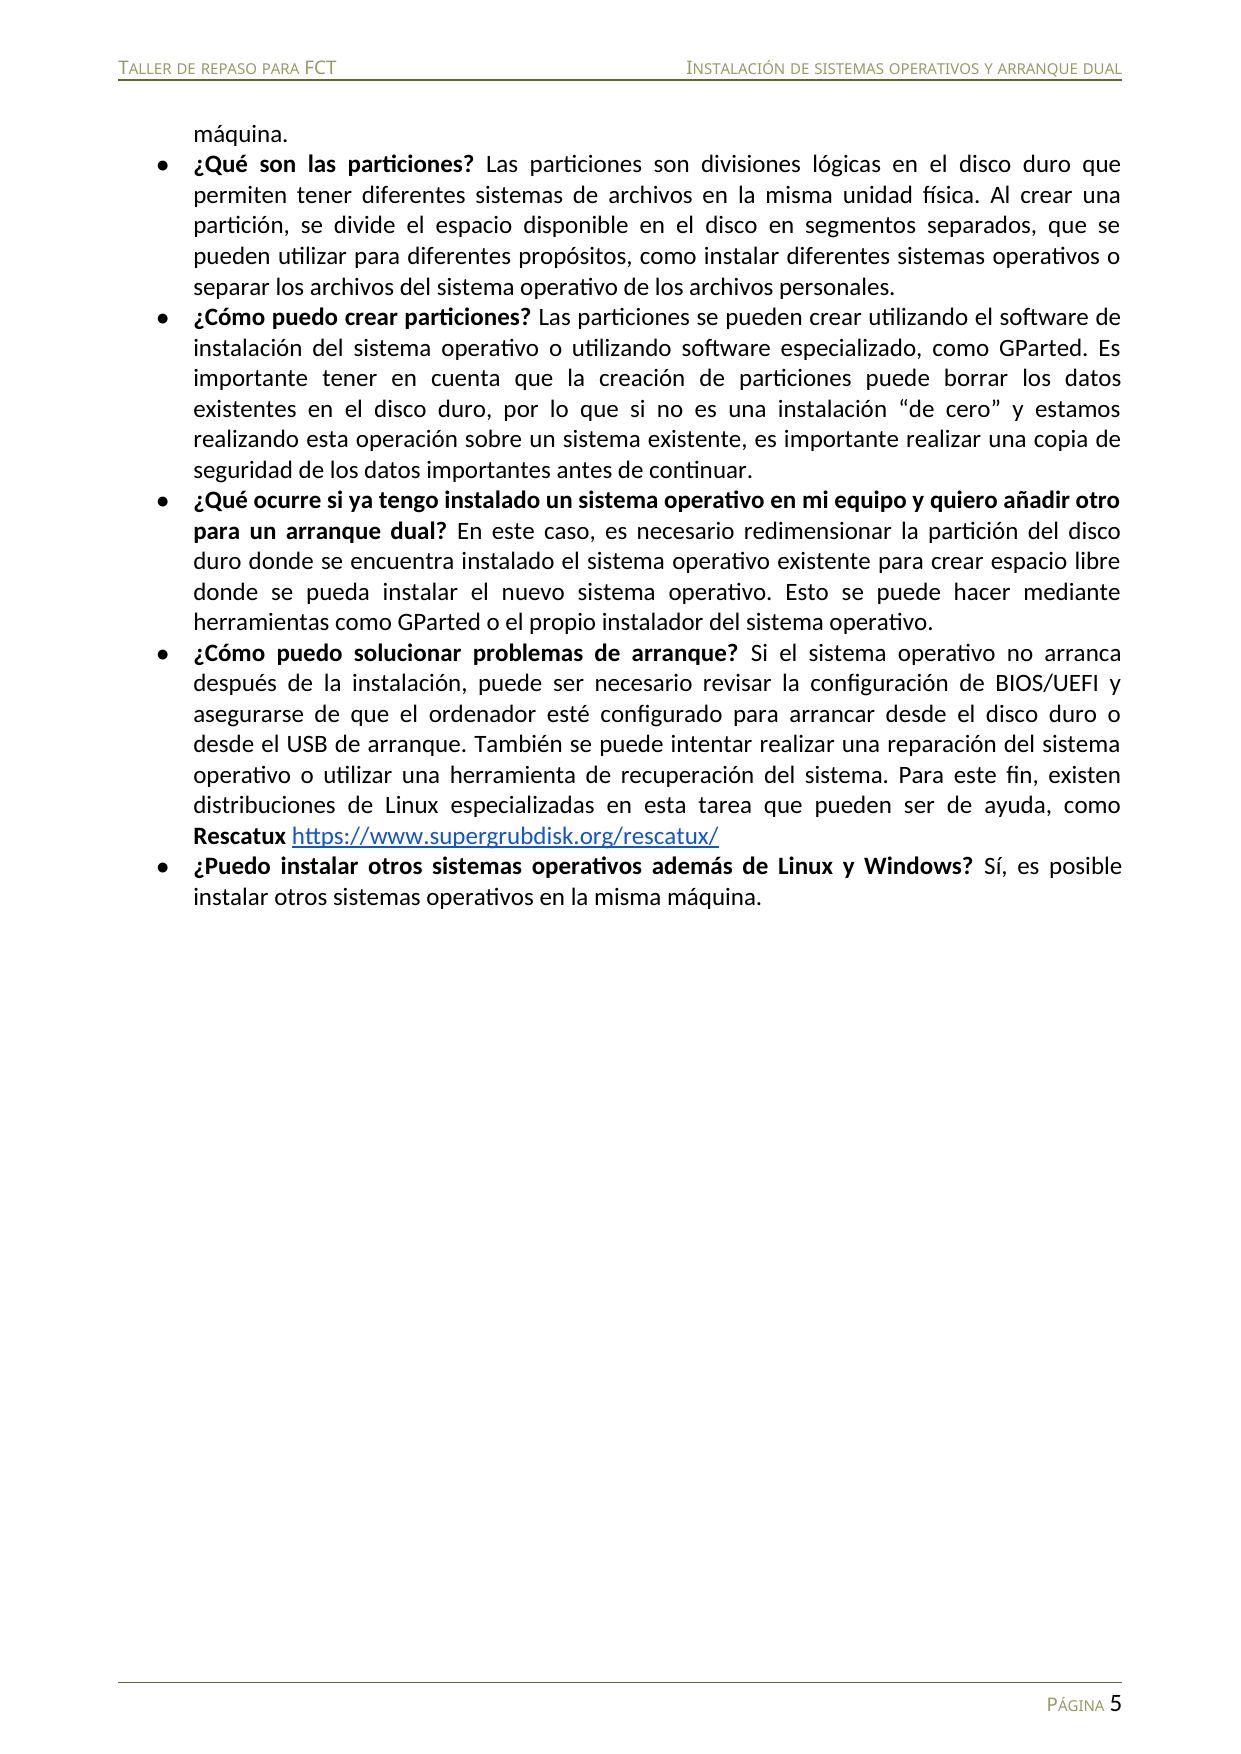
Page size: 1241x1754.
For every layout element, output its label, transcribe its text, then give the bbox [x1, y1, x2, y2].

list ¿Cómo puedo crear particiones? Las particiones se pueden crear utilizando el software de instalación del sistema operativo o utilizando software especializado, como GParted. Es importante tener en cuenta que la creación de particiones puede borrar los datos existentes en el disco duro, por lo que si no es una instalación “de cero” y estamos realizando esta operación sobre un sistema existente, es importante realizar una copia de seguridad de los datos importantes antes de continuar. [156, 301, 1122, 484]
list ¿Puedo instalar otros sistemas operativos además de Linux y Windows? Sí, es posible instalar otros sistemas operativos en la misma máquina. [156, 851, 1122, 912]
list ¿Qué son las particiones? Las particiones son divisiones lógicas en el disco duro que permiten tener diferentes sistemas de archivos en la misma unidad física. Al crear una partición, se divide el espacio disponible en el disco en segmentos separados, que se pueden utilizar para diferentes propósitos, como instalar diferentes sistemas operativos o separar los archivos del sistema operativo de los archivos personales. [156, 148, 1122, 301]
list ¿Cómo puedo solucionar problemas de arranque? Si el sistema operativo no arranca después de la instalación, puede ser necesario revisar la configuración de BIOS/UEFI y asegurarse de que el ordenador esté configurado para arrancar desde el disco duro o desde el USB de arranque. También se puede intentar realizar una reparación del sistema operativo o utilizar una herramienta de recuperación del sistema. Para este fin, existen distribuciones de Linux especializadas en esta tarea que pueden ser de ayuda, como Rescatux https://www.supergrubdisk.org/rescatux/ [156, 637, 1122, 851]
list máquina. [156, 118, 1122, 148]
list ¿Qué ocurre si ya tengo instalado un sistema operativo en mi equipo y quiero añadir otro para un arranque dual? En este caso, es necesario redimensionar la partición del disco duro donde se encuentra instalado el sistema operativo existente para crear espacio libre donde se pueda instalar el nuevo sistema operativo. Esto se puede hacer mediante herramientas como GParted o el propio instalador del sistema operativo. [156, 484, 1122, 637]
